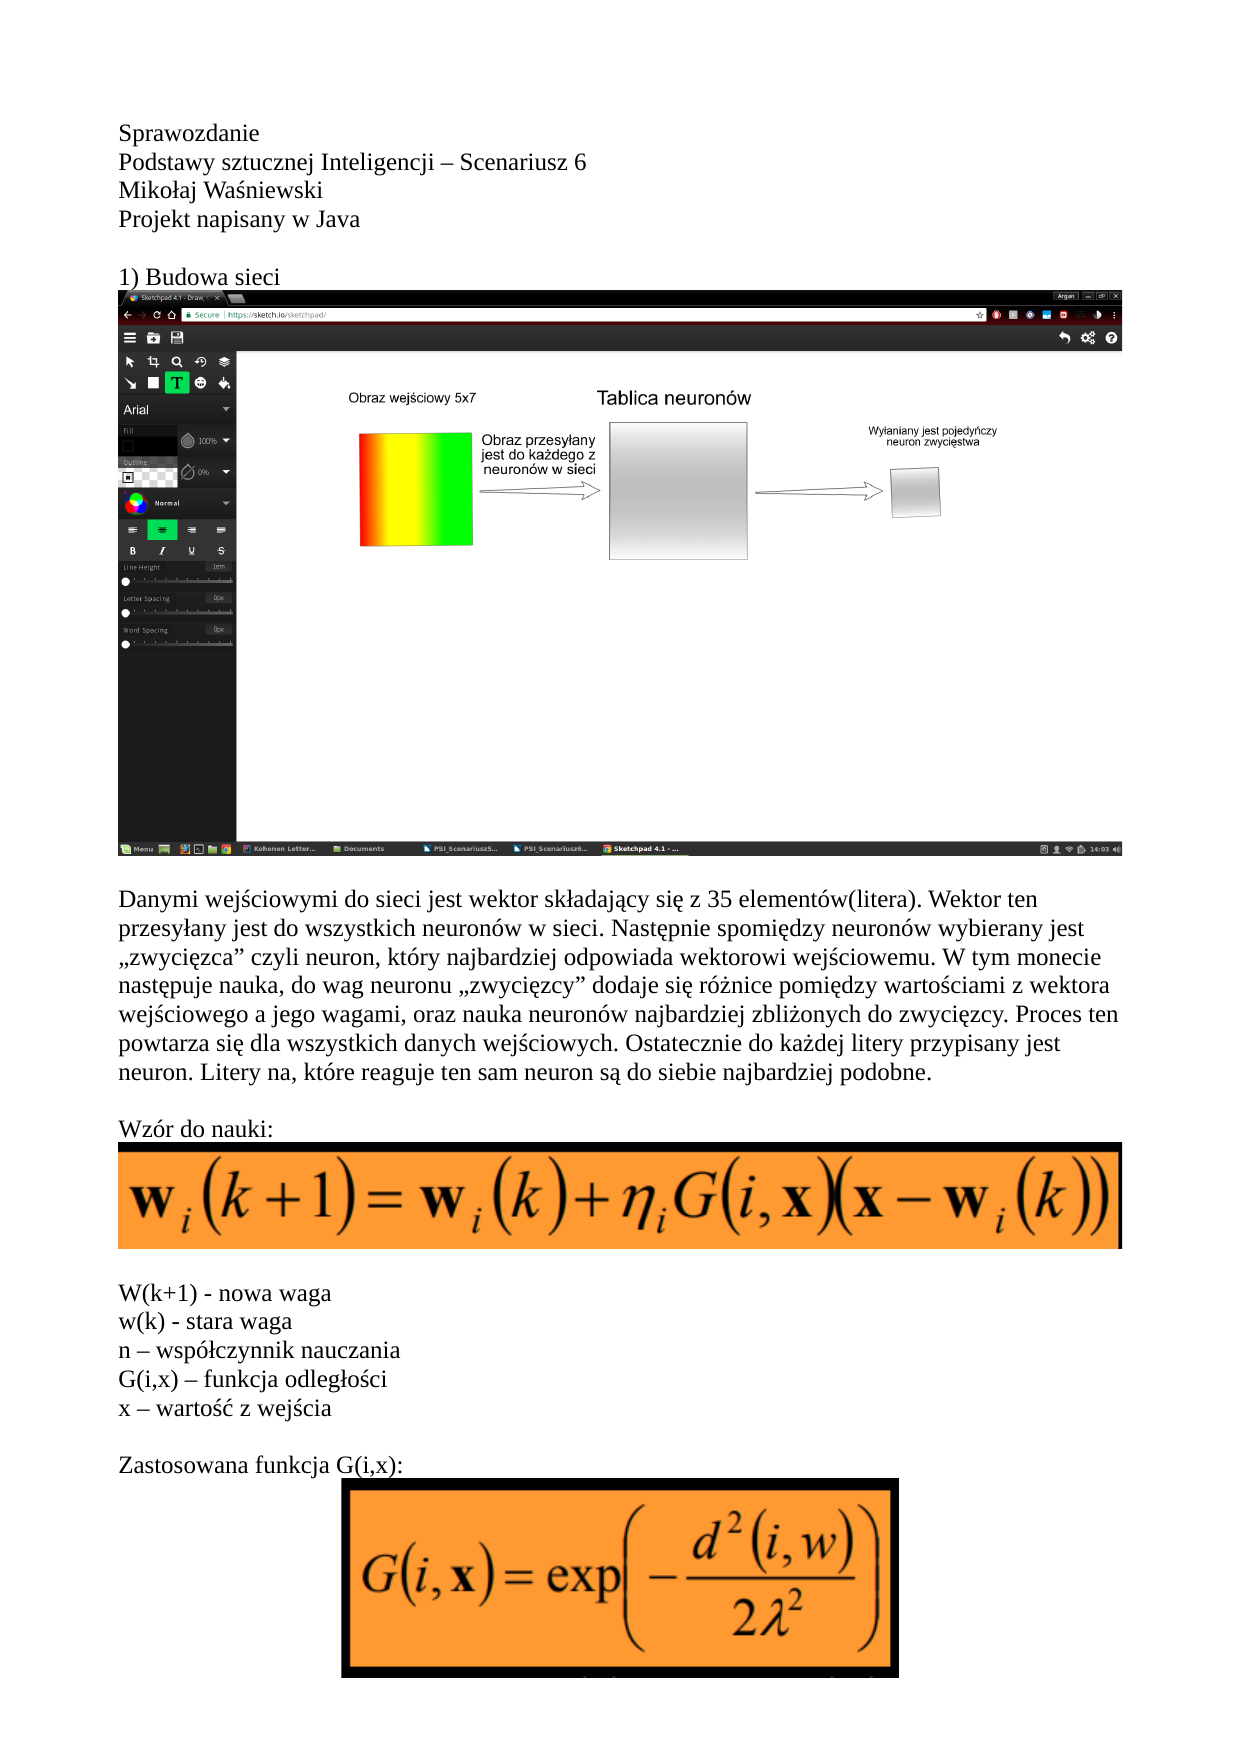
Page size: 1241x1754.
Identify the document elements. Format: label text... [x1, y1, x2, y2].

text G(i,x) – funkcja odległości [118, 1364, 1122, 1393]
text Wzór do nauki: [118, 1114, 1122, 1142]
text x – wartość z wejścia [118, 1393, 1122, 1421]
picture [341, 1478, 899, 1678]
text Zastosowana funkcja G(i,x): [118, 1450, 1122, 1479]
text Podstawy sztucznej Inteligencji – Scenariusz 6 [118, 147, 1122, 176]
text Sprawozdanie [118, 118, 1122, 147]
text W(k+1) - nowa waga [118, 1278, 1122, 1306]
text n – współczynnik nauczania [118, 1335, 1122, 1364]
text 1) Budowa sieci [118, 262, 1122, 290]
text Mikołaj Waśniewski [118, 176, 1122, 204]
text w(k) - stara waga [118, 1306, 1122, 1335]
text Danymi wejściowymi do sieci jest wektor składający się z 35 elementów(litera). Wektor ten przesyłany jest do wszystkich neuronów w sieci. Następnie spomiędzy neuronów wybierany jest „zwycięzca” czyli neuron, który najbardziej odpowiada wektorowi wejściowemu. W tym monecie następuje nauka, do wag neuronu „zwycięzcy” dodaje się różnice pomiędzy wartościami z wektora wejściowego a jego wagami, oraz nauka neuronów najbardziej zbliżonych do zwycięzcy. Proces ten powtarza się dla wszystkich danych wejściowych. Ostatecznie do każdej litery przypisany jest neuron. Litery na, które reaguje ten sam neuron są do siebie najbardziej podobne. [118, 884, 1122, 1085]
picture [118, 1142, 1123, 1249]
text Projekt napisany w Java [118, 204, 1122, 233]
picture [118, 290, 1123, 856]
